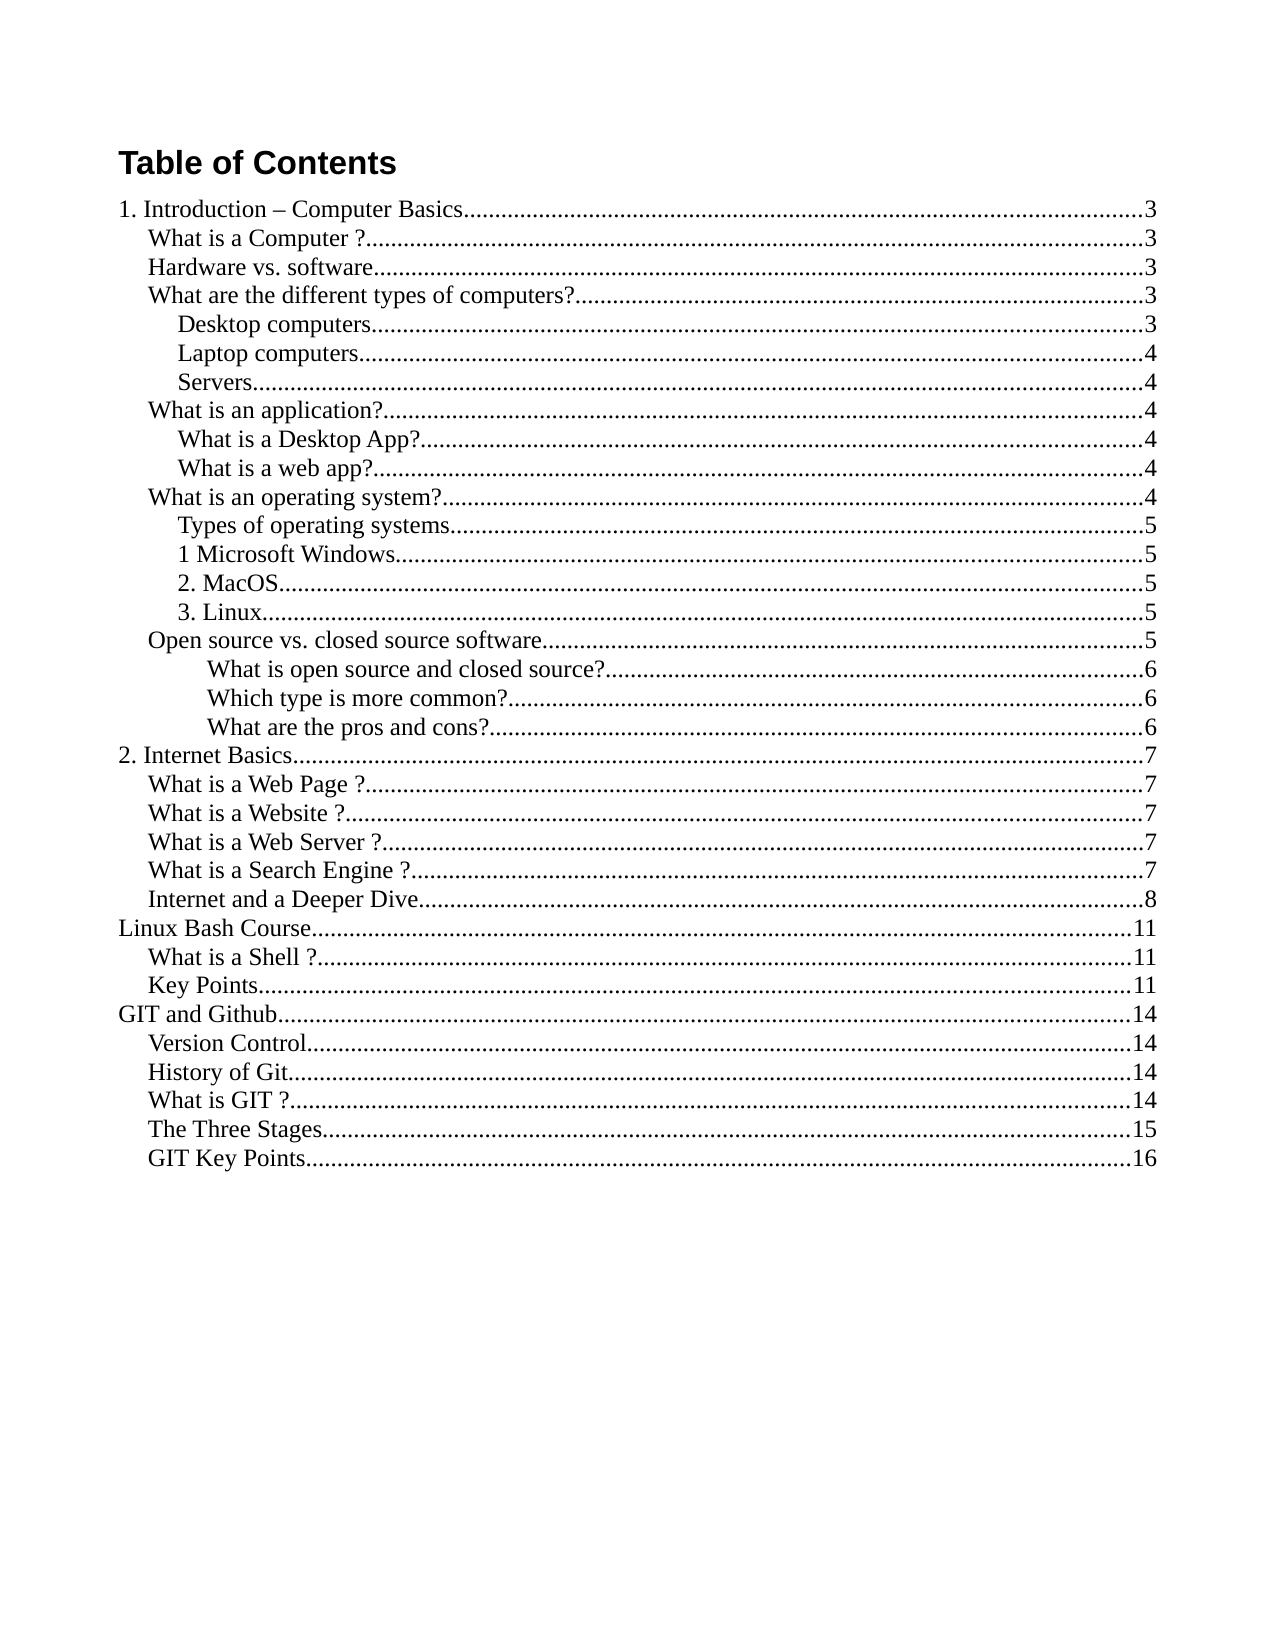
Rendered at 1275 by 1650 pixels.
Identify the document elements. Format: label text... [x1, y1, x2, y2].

text 1. Introduction – Computer Basics 3 [118, 194, 1157, 223]
text Version Control 14 [148, 1028, 1157, 1057]
text What are the different types of computers? 3 [148, 280, 1157, 309]
text Internet and a Deeper Dive 8 [148, 884, 1157, 913]
text What is an operating system? 4 [148, 482, 1157, 510]
text 1 Microsoft Windows 5 [177, 539, 1157, 568]
text What is a Shell ? 11 [148, 942, 1157, 970]
subtitle Table of Contents [118, 143, 1157, 182]
text What is GIT ? 14 [148, 1085, 1157, 1114]
text What is a Web Page ? 7 [148, 769, 1157, 798]
text 2. MacOS 5 [177, 568, 1157, 597]
text Key Points 11 [148, 970, 1157, 999]
text Laptop computers 4 [177, 338, 1157, 367]
text 3. Linux 5 [177, 597, 1157, 625]
text Types of operating systems 5 [177, 510, 1157, 539]
text Which type is more common? 6 [207, 683, 1157, 712]
text What are the pros and cons? 6 [207, 712, 1157, 740]
text What is a Computer ? 3 [148, 223, 1157, 252]
text What is an application? 4 [148, 395, 1157, 424]
text Servers 4 [177, 367, 1157, 395]
text What is a Search Engine ? 7 [148, 855, 1157, 884]
text What is a Web Server ? 7 [148, 827, 1157, 855]
text Open source vs. closed source software 5 [148, 625, 1157, 654]
text What is a Website ? 7 [148, 798, 1157, 827]
text What is a web app? 4 [177, 453, 1157, 482]
text Hardware vs. software 3 [148, 252, 1157, 280]
text GIT and Github 14 [118, 999, 1157, 1028]
text History of Git 14 [148, 1057, 1157, 1085]
text The Three Stages 15 [148, 1114, 1157, 1143]
text Linux Bash Course 11 [118, 913, 1157, 942]
text Desktop computers 3 [177, 309, 1157, 338]
text What is a Desktop App? 4 [177, 424, 1157, 453]
text What is open source and closed source? 6 [207, 654, 1157, 683]
text 2. Internet Basics 7 [118, 740, 1157, 769]
text GIT Key Points 16 [148, 1143, 1157, 1172]
